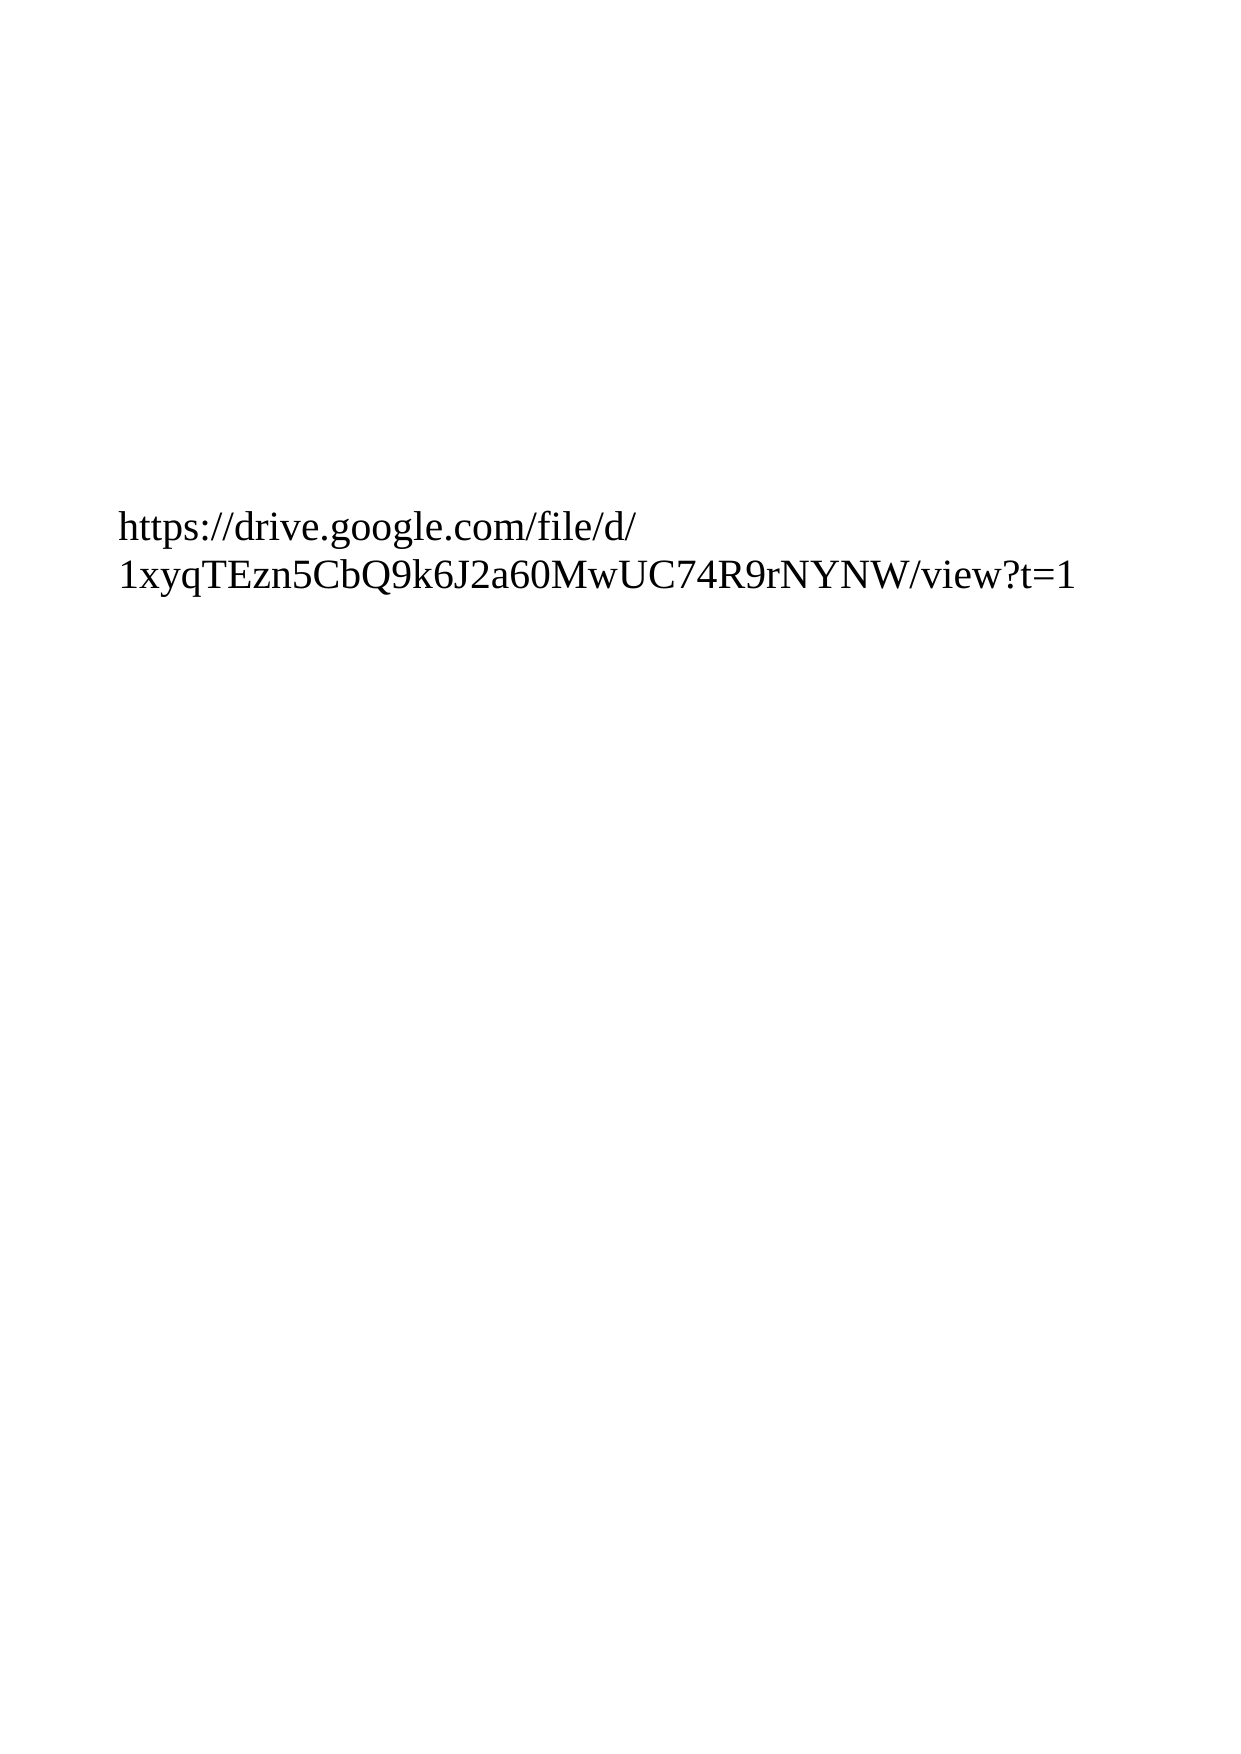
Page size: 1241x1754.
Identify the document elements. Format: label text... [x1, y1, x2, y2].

text https://drive.google.com/file/d/1xyqTEzn5CbQ9k6J2a60MwUC74R9rNYNW/view?t=1 [118, 501, 1122, 597]
